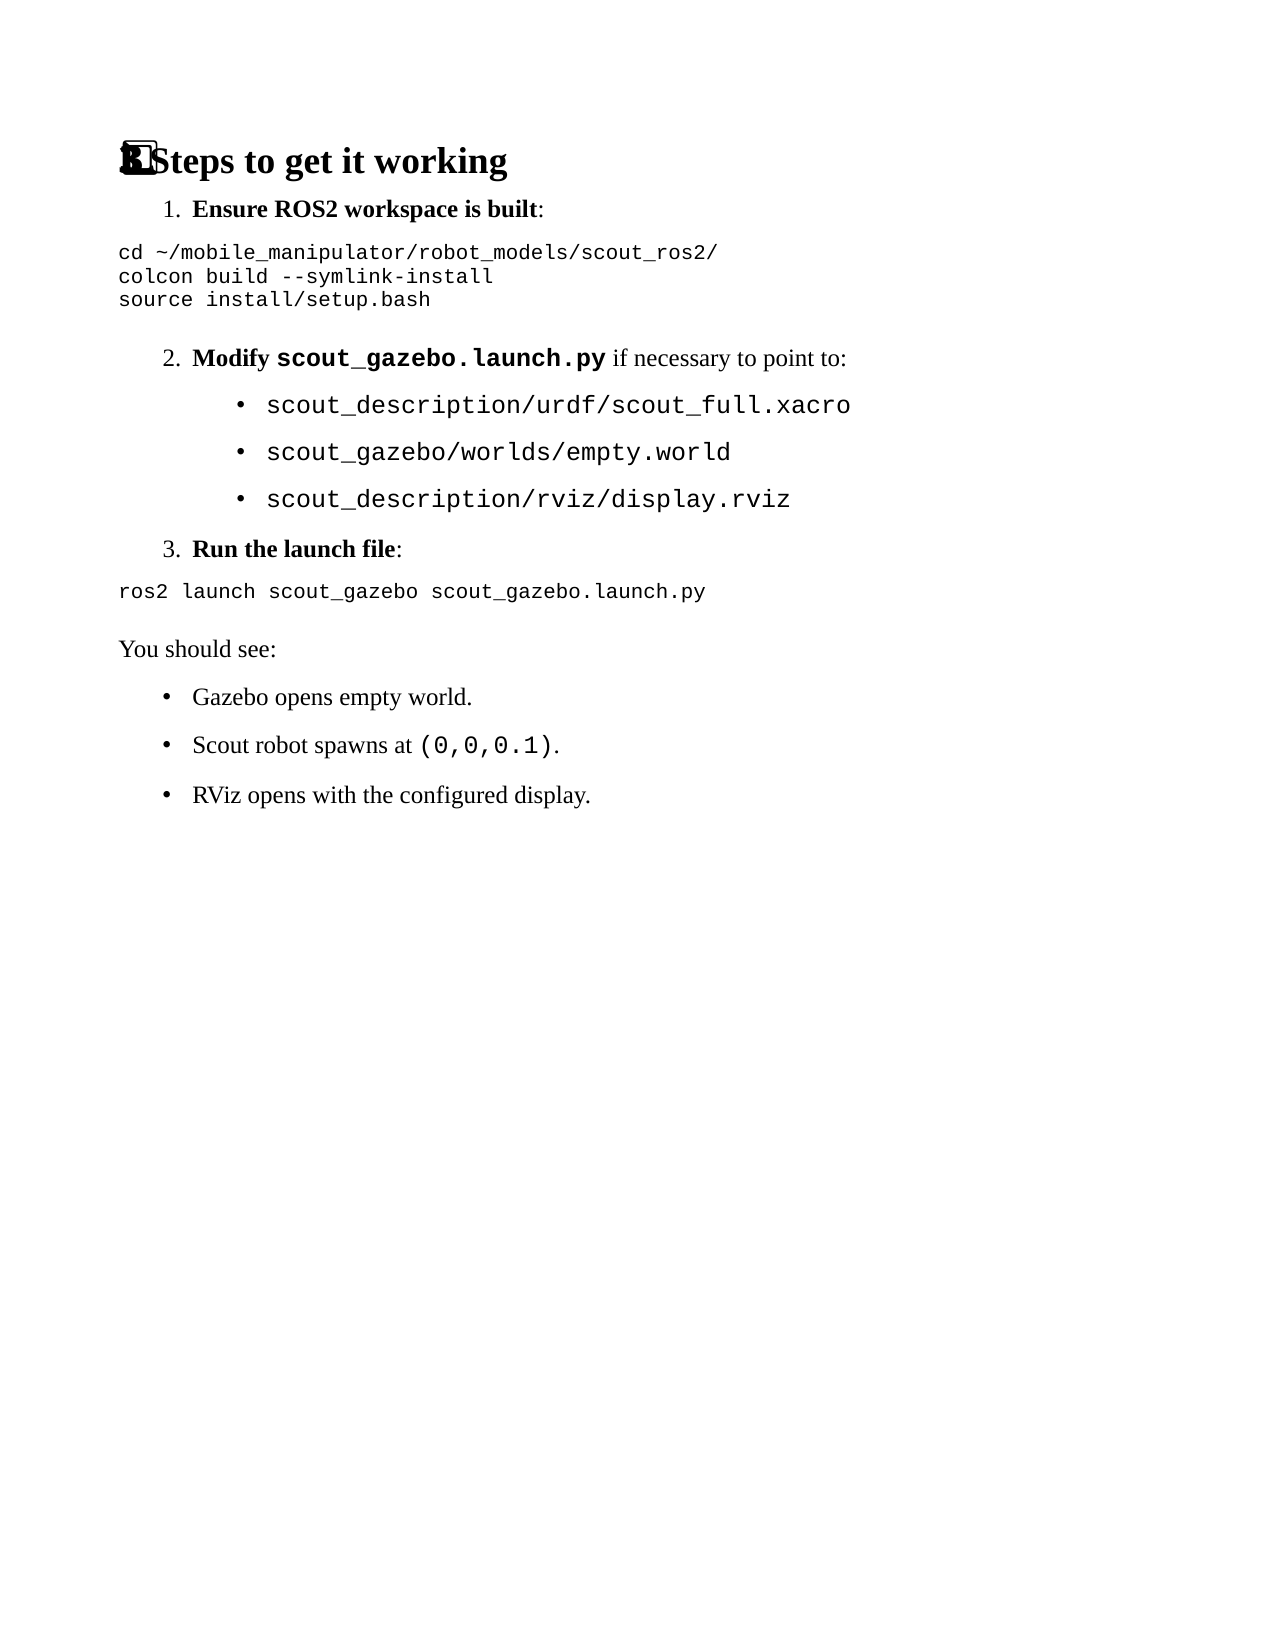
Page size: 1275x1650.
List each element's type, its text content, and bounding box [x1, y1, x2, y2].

list scout_gazebo/worlds/empty.world [236, 440, 1157, 468]
list Scout robot spawns at (0,0,0.1). [162, 730, 1157, 761]
subtitle 3️⃣ Steps to get it working [118, 139, 1157, 182]
text source install/setup.bash [118, 289, 1157, 313]
list RViz opens with the configured display. [162, 780, 1157, 808]
list Modify scout_gazebo.launch.py if necessary to point to: [162, 343, 1157, 373]
text colcon build --symlink-install [118, 266, 1157, 289]
list scout_description/urdf/scout_full.xacro [236, 393, 1157, 421]
list Ensure ROS2 workspace is built: [162, 194, 1157, 223]
text You should see: [118, 634, 1157, 663]
list scout_description/rviz/display.rviz [236, 487, 1157, 515]
text cd ~/mobile_manipulator/robot_models/scout_ros2/ [118, 242, 1157, 266]
text ros2 launch scout_gazebo scout_gazebo.launch.py [118, 581, 1157, 605]
list Run the launch file: [162, 534, 1157, 563]
list Gazebo opens empty world. [162, 682, 1157, 711]
